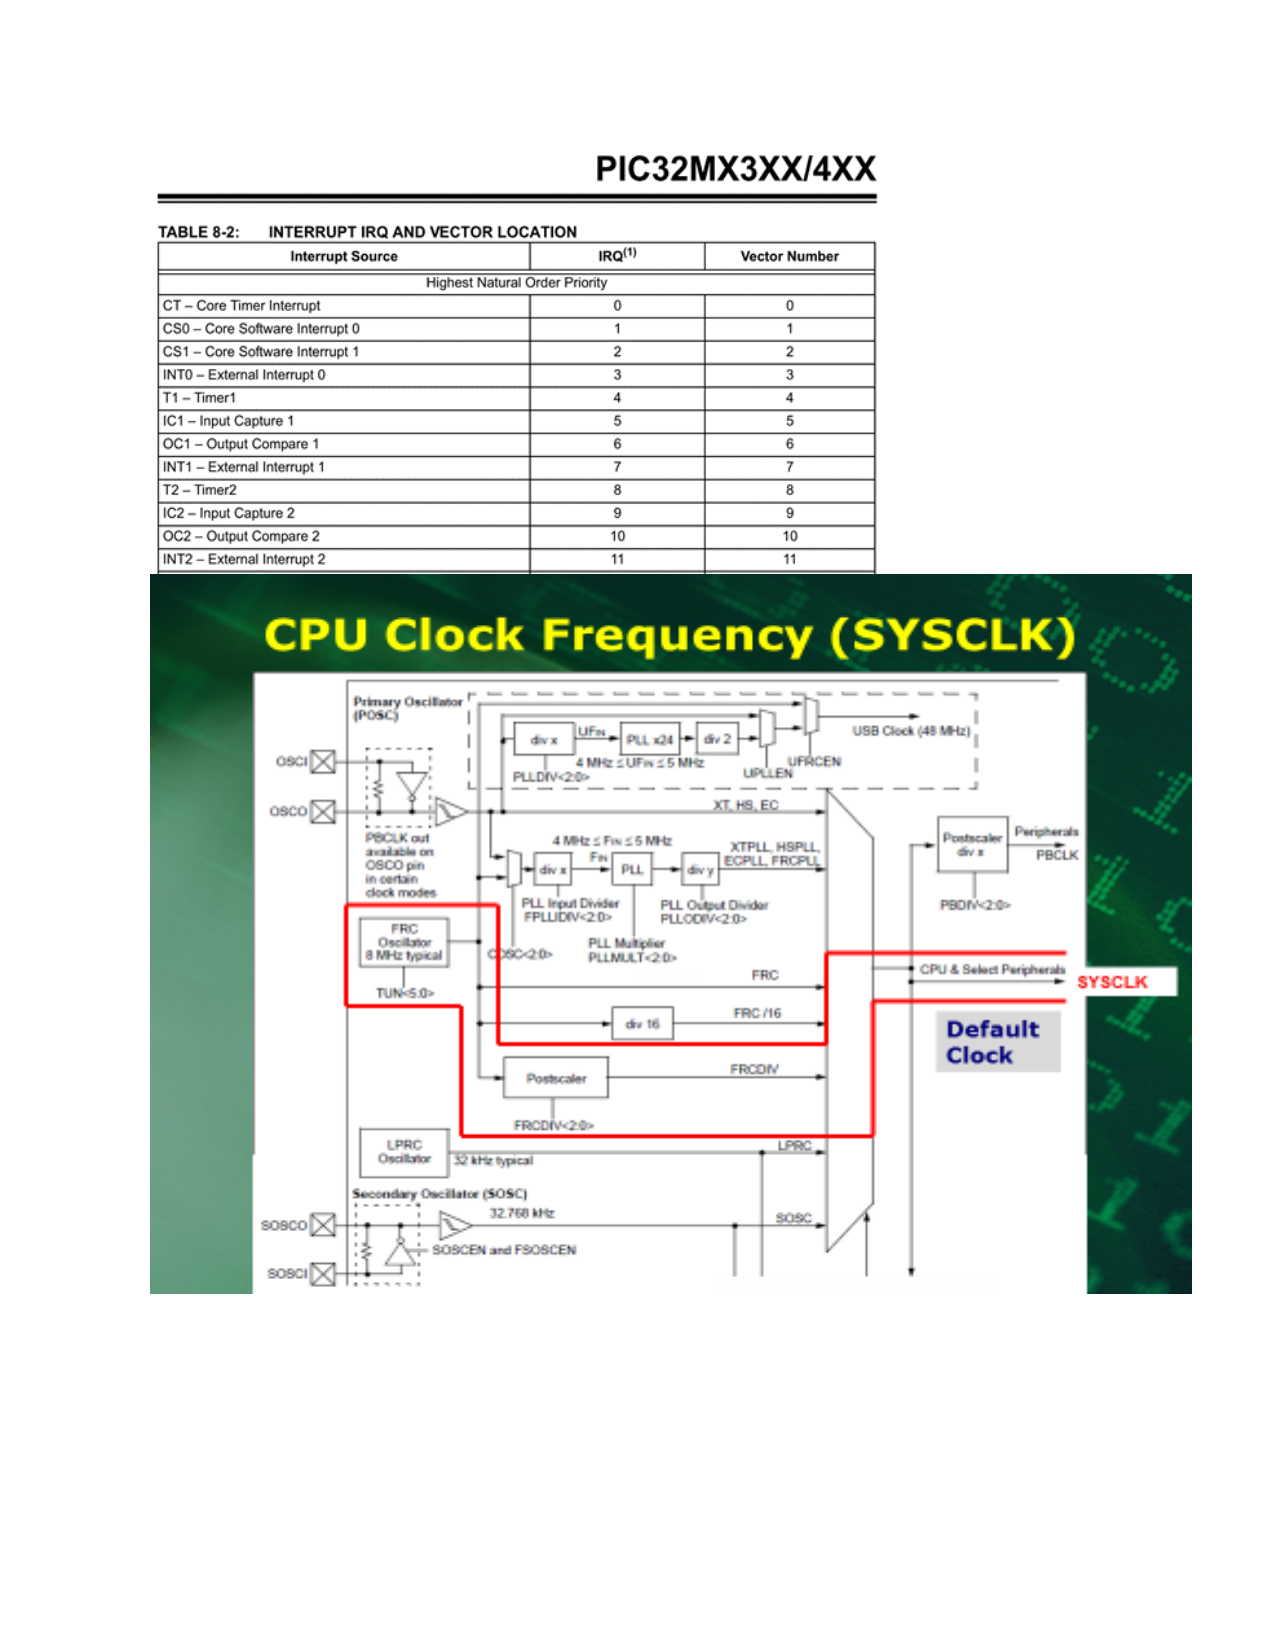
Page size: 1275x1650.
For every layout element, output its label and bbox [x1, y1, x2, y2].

picture [150, 150, 1192, 1294]
